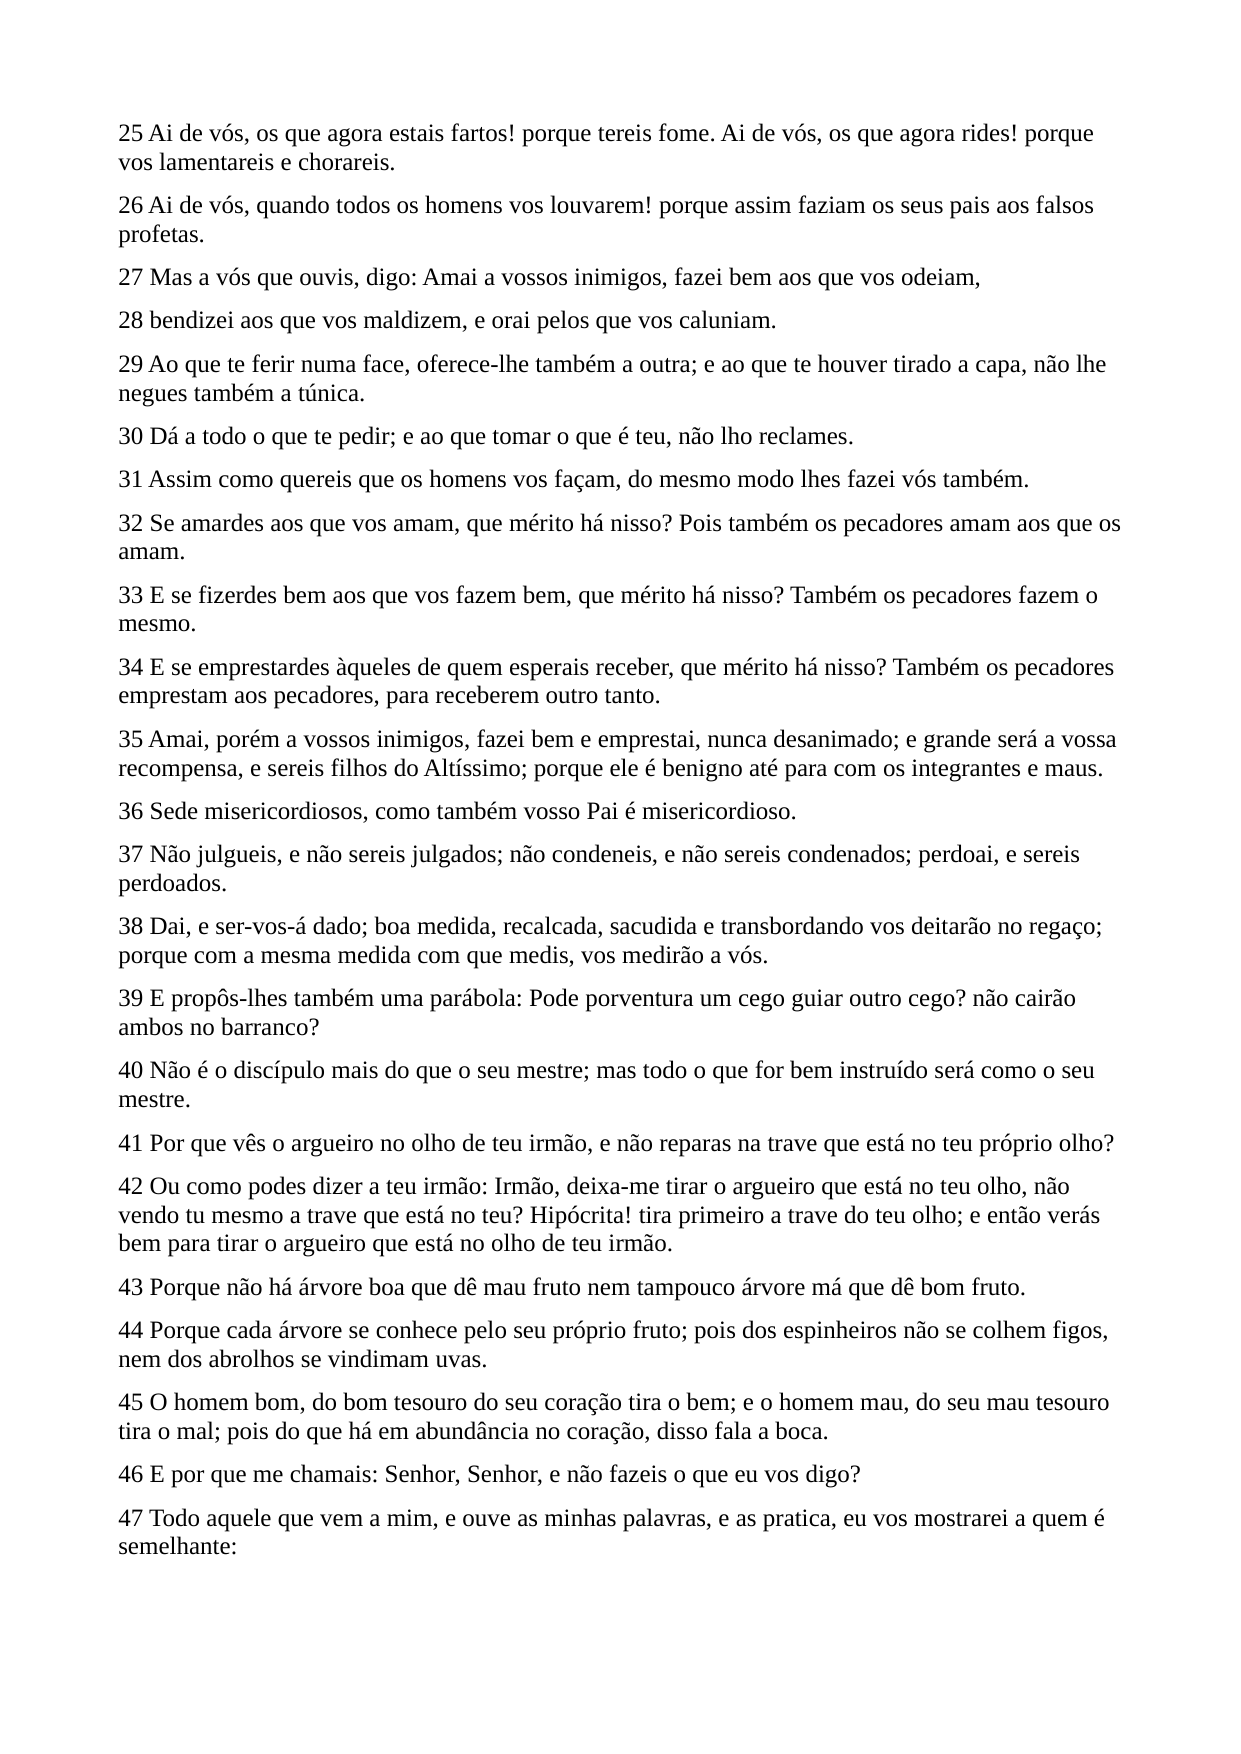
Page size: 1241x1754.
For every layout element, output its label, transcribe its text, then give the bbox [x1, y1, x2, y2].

text 40 Não é o discípulo mais do que o seu mestre; mas todo o que for bem instruído será como o seu mestre. [118, 1056, 1122, 1113]
text 27 Mas a vós que ouvis, digo: Amai a vossos inimigos, fazei bem aos que vos odeiam, [118, 262, 1122, 291]
text 25 Ai de vós, os que agora estais fartos! porque tereis fome. Ai de vós, os que agora rides! porque vos lamentareis e chorareis. [118, 118, 1122, 176]
text 26 Ai de vós, quando todos os homens vos louvarem! porque assim faziam os seus pais aos falsos profetas. [118, 190, 1122, 248]
text 32 Se amardes aos que vos amam, que mérito há nisso? Pois também os pecadores amam aos que os amam. [118, 508, 1122, 565]
text 43 Porque não há árvore boa que dê mau fruto nem tampouco árvore má que dê bom fruto. [118, 1272, 1122, 1301]
text 47 Todo aquele que vem a mim, e ouve as minhas palavras, e as pratica, eu vos mostrarei a quem é semelhante: [118, 1503, 1122, 1560]
text 28 bendizei aos que vos maldizem, e orai pelos que vos caluniam. [118, 306, 1122, 334]
text 38 Dai, e ser-vos-á dado; boa medida, recalcada, sacudida e transbordando vos deitarão no regaço; porque com a mesma medida com que medis, vos medirão a vós. [118, 911, 1122, 969]
text 46 E por que me chamais: Senhor, Senhor, e não fazeis o que eu vos digo? [118, 1459, 1122, 1488]
text 34 E se emprestardes àqueles de quem esperais receber, que mérito há nisso? Também os pecadores emprestam aos pecadores, para receberem outro tanto. [118, 652, 1122, 709]
text 42 Ou como podes dizer a teu irmão: Irmão, deixa-me tirar o argueiro que está no teu olho, não vendo tu mesmo a trave que está no teu? Hipócrita! tira primeiro a trave do teu olho; e então verás bem para tirar o argueiro que está no olho de teu irmão. [118, 1171, 1122, 1257]
text 35 Amai, porém a vossos inimigos, fazei bem e emprestai, nunca desanimado; e grande será a vossa recompensa, e sereis filhos do Altíssimo; porque ele é benigno até para com os integrantes e maus. [118, 724, 1122, 781]
text 36 Sede misericordiosos, como também vosso Pai é misericordioso. [118, 796, 1122, 825]
text 31 Assim como quereis que os homens vos façam, do mesmo modo lhes fazei vós também. [118, 464, 1122, 493]
text 44 Porque cada árvore se conhece pelo seu próprio fruto; pois dos espinheiros não se colhem figos, nem dos abrolhos se vindimam uvas. [118, 1315, 1122, 1373]
text 30 Dá a todo o que te pedir; e ao que tomar o que é teu, não lho reclames. [118, 421, 1122, 450]
text 29 Ao que te ferir numa face, oferece-lhe também a outra; e ao que te houver tirado a capa, não lhe negues também a túnica. [118, 349, 1122, 406]
text 37 Não julgueis, e não sereis julgados; não condeneis, e não sereis condenados; perdoai, e sereis perdoados. [118, 839, 1122, 897]
text 45 O homem bom, do bom tesouro do seu coração tira o bem; e o homem mau, do seu mau tesouro tira o mal; pois do que há em abundância no coração, disso fala a boca. [118, 1387, 1122, 1445]
text 41 Por que vês o argueiro no olho de teu irmão, e não reparas na trave que está no teu próprio olho? [118, 1128, 1122, 1156]
text 33 E se fizerdes bem aos que vos fazem bem, que mérito há nisso? Também os pecadores fazem o mesmo. [118, 580, 1122, 637]
text 39 E propôs-lhes também uma parábola: Pode porventura um cego guiar outro cego? não cairão ambos no barranco? [118, 983, 1122, 1041]
